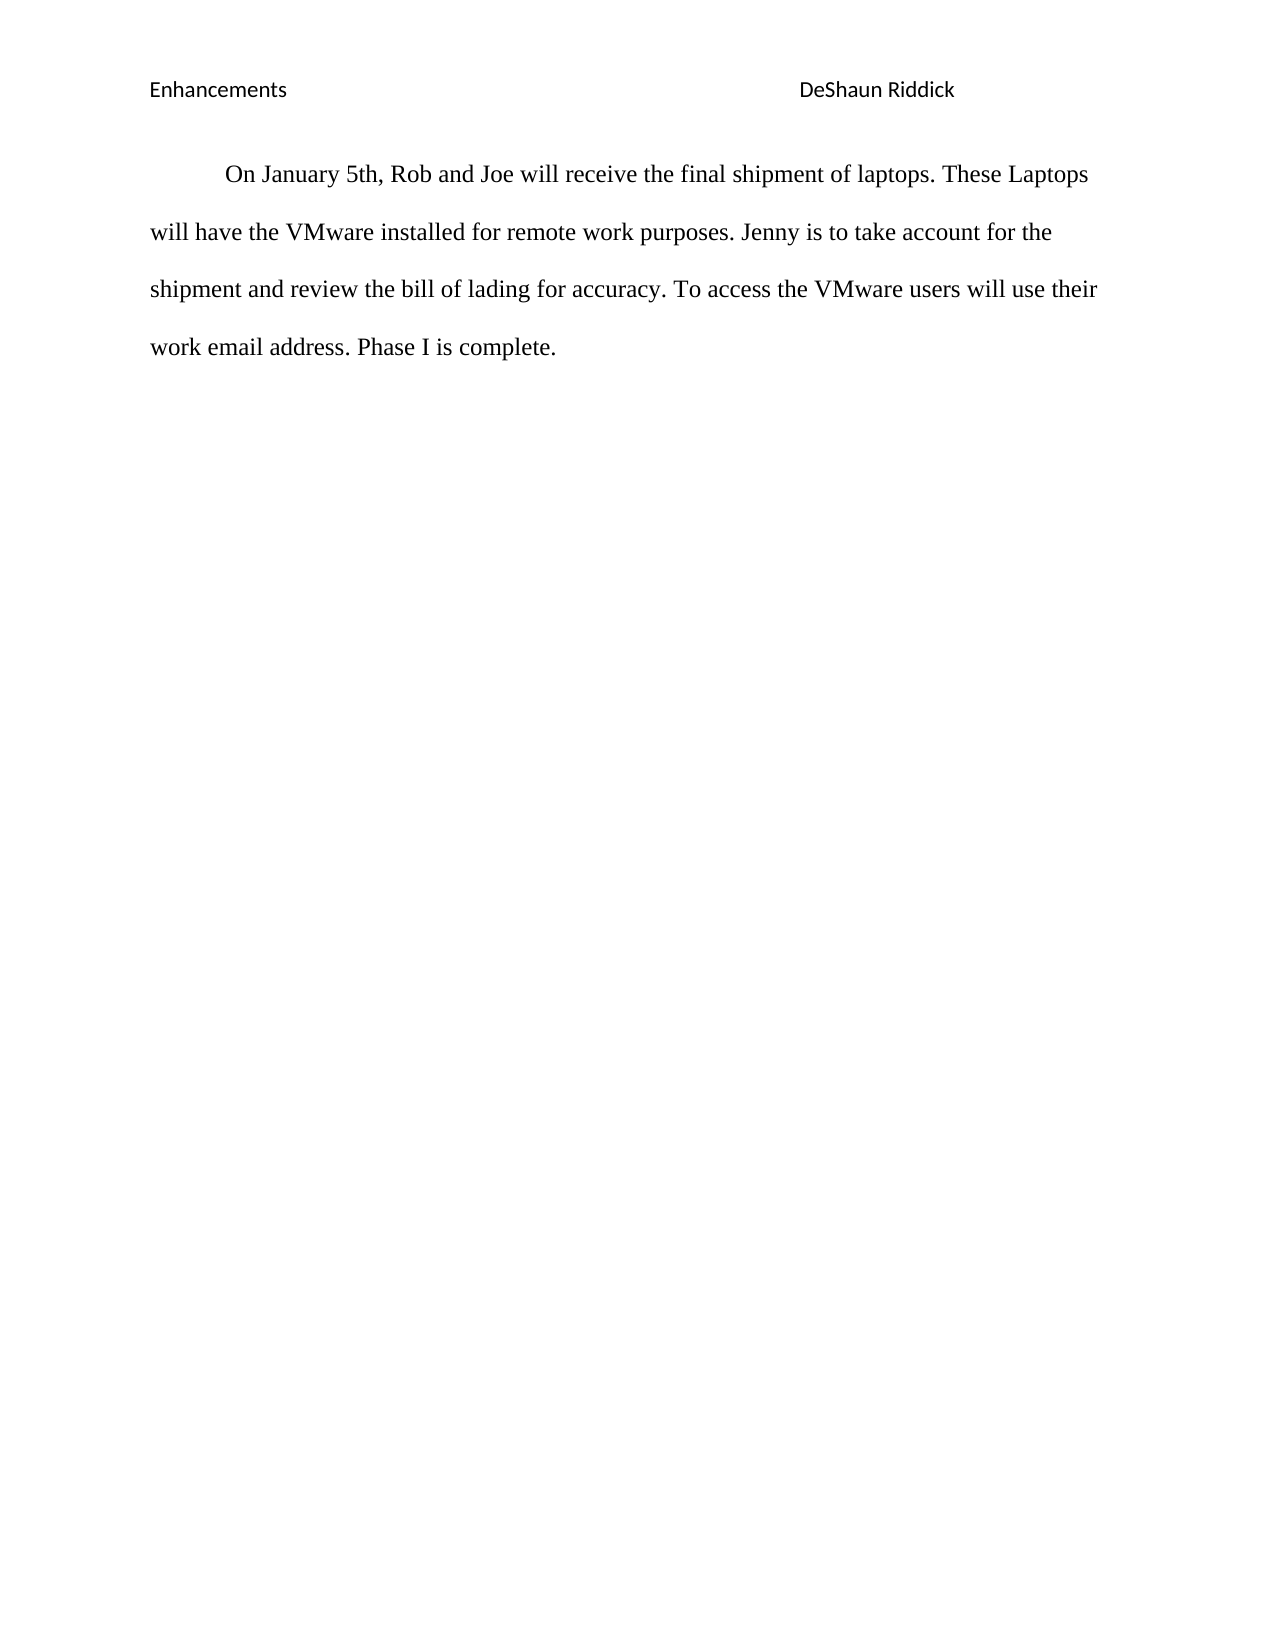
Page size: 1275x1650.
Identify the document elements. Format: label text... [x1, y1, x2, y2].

text On January 5th, Rob and Joe will receive the final shipment of laptops. These Laptops will have the VMware installed for remote work purposes. Jenny is to take account for the shipment and review the bill of lading for accuracy. To access the VMware users will use their work email address. Phase I is complete. [150, 159, 1125, 360]
